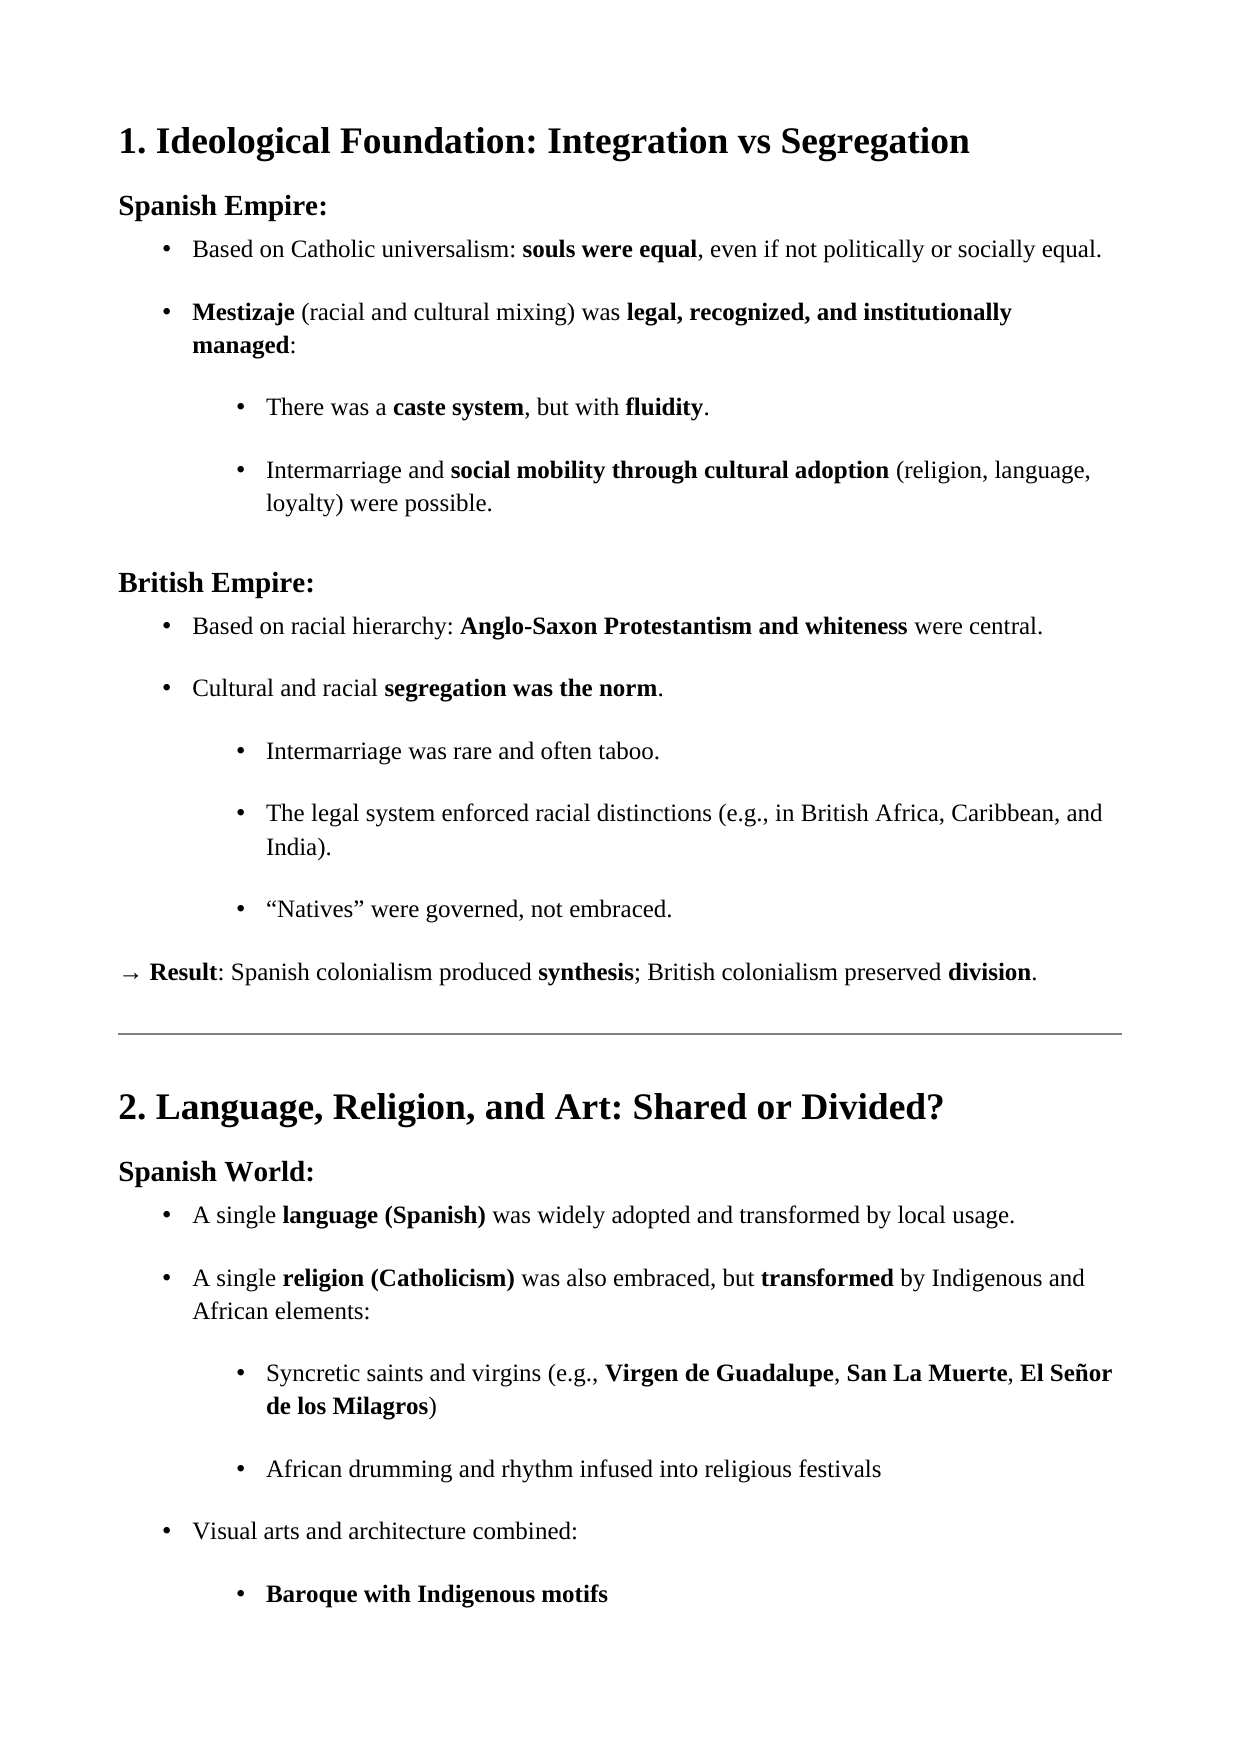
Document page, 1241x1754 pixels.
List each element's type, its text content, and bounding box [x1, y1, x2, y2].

list African drumming and rhythm infused into religious festivals [236, 1454, 1122, 1483]
list There was a caste system, but with fluidity. [236, 392, 1122, 421]
list “Natives” were governed, not embraced. [236, 894, 1122, 923]
subtitle 2. Language, Religion, and Art: Shared or Divided? [118, 1084, 1122, 1127]
list Intermarriage and social mobility through cultural adoption (religion, language, loyalty) were possible. [236, 455, 1122, 517]
text → Result: Spanish colonialism produced synthesis; British colonialism preserved division. [118, 957, 1122, 985]
list Mestizaje (racial and cultural mixing) was legal, recognized, and institutionally managed: [162, 297, 1122, 359]
list Baroque with Indigenous motifs [236, 1579, 1122, 1608]
subtitle 1. Ideological Foundation: Integration vs Segregation [118, 118, 1122, 161]
list Syncretic saints and virgins (e.g., Virgen de Guadalupe, San La Muerte, El Señor de los Milagros) [236, 1358, 1122, 1420]
list Based on Catholic universalism: souls were equal, even if not politically or socially equal. [162, 234, 1122, 263]
list Intermarriage was rare and often taboo. [236, 736, 1122, 765]
list A single language (Spanish) was widely adopted and transformed by local usage. [162, 1200, 1122, 1229]
subtitle Spanish World: [118, 1154, 1122, 1188]
list Cultural and racial segregation was the norm. [162, 673, 1122, 702]
list Visual arts and architecture combined: [162, 1516, 1122, 1545]
list The legal system enforced racial distinctions (e.g., in British Africa, Caribbean, and India). [236, 798, 1122, 860]
subtitle British Empire: [118, 565, 1122, 598]
subtitle Spanish Empire: [118, 188, 1122, 222]
list Based on racial hierarchy: Anglo-Saxon Protestantism and whiteness were central. [162, 611, 1122, 640]
list A single religion (Catholicism) was also embraced, but transformed by Indigenous and African elements: [162, 1263, 1122, 1325]
